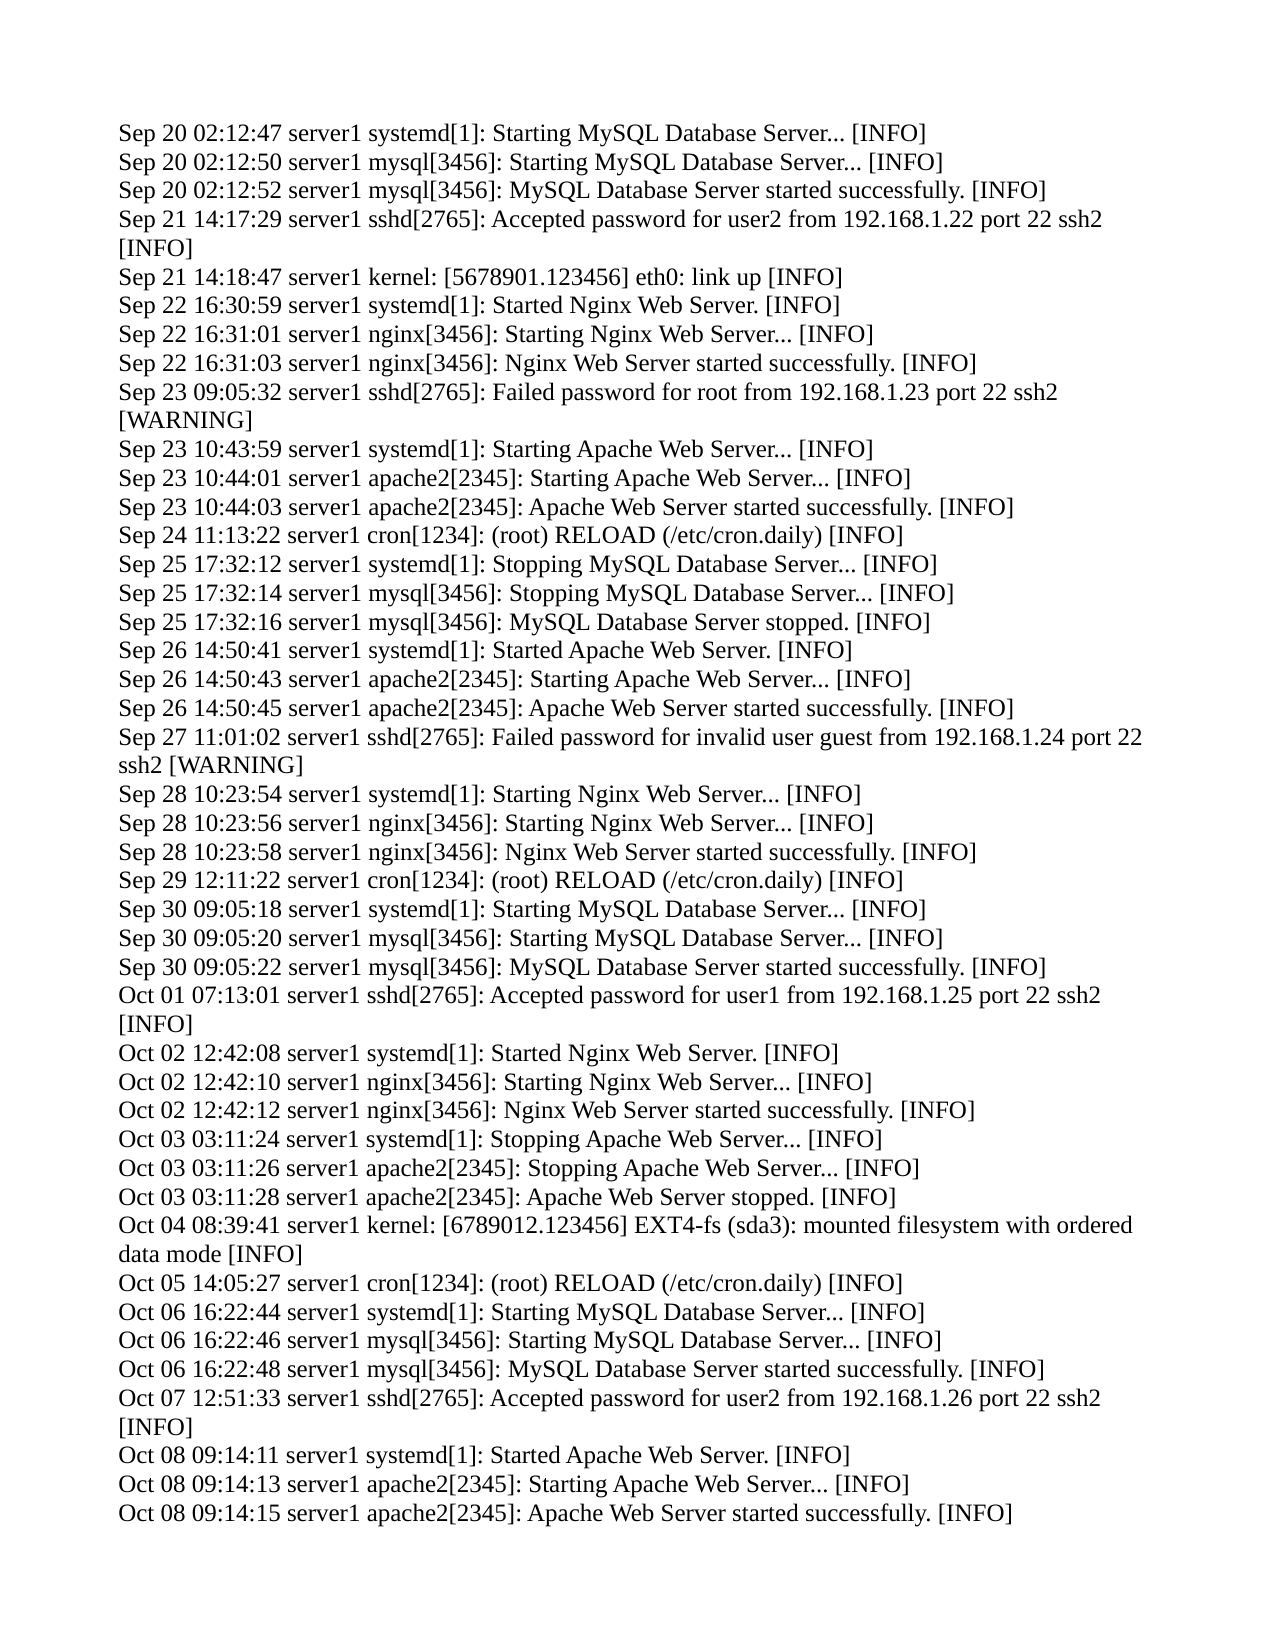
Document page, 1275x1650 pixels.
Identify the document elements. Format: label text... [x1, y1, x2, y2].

text Oct 03 03:11:26 server1 apache2[2345]: Stopping Apache Web Server... [INFO] [118, 1153, 1157, 1182]
text Sep 26 14:50:45 server1 apache2[2345]: Apache Web Server started successfully. [INFO] [118, 693, 1157, 722]
text Oct 02 12:42:08 server1 systemd[1]: Started Nginx Web Server. [INFO] [118, 1038, 1157, 1067]
text Sep 28 10:23:56 server1 nginx[3456]: Starting Nginx Web Server... [INFO] [118, 808, 1157, 837]
text Sep 20 02:12:50 server1 mysql[3456]: Starting MySQL Database Server... [INFO] [118, 147, 1157, 176]
text Oct 08 09:14:15 server1 apache2[2345]: Apache Web Server started successfully. [INFO] [118, 1498, 1157, 1527]
text Sep 30 09:05:18 server1 systemd[1]: Starting MySQL Database Server... [INFO] [118, 894, 1157, 923]
text Sep 25 17:32:12 server1 systemd[1]: Stopping MySQL Database Server... [INFO] [118, 549, 1157, 578]
text Oct 02 12:42:12 server1 nginx[3456]: Nginx Web Server started successfully. [INFO] [118, 1096, 1157, 1124]
text Oct 03 03:11:28 server1 apache2[2345]: Apache Web Server stopped. [INFO] [118, 1182, 1157, 1211]
text Sep 23 10:44:03 server1 apache2[2345]: Apache Web Server started successfully. [INFO] [118, 492, 1157, 521]
text Sep 22 16:30:59 server1 systemd[1]: Started Nginx Web Server. [INFO] [118, 291, 1157, 319]
text Sep 21 14:18:47 server1 kernel: [5678901.123456] eth0: link up [INFO] [118, 262, 1157, 291]
text Sep 22 16:31:01 server1 nginx[3456]: Starting Nginx Web Server... [INFO] [118, 319, 1157, 348]
text Sep 29 12:11:22 server1 cron[1234]: (root) RELOAD (/etc/cron.daily) [INFO] [118, 866, 1157, 894]
text Oct 04 08:39:41 server1 kernel: [6789012.123456] EXT4-fs (sda3): mounted filesystem with ordered data mode [INFO] [118, 1211, 1157, 1268]
text Sep 23 10:43:59 server1 systemd[1]: Starting Apache Web Server... [INFO] [118, 434, 1157, 463]
text Sep 24 11:13:22 server1 cron[1234]: (root) RELOAD (/etc/cron.daily) [INFO] [118, 521, 1157, 549]
text Oct 03 03:11:24 server1 systemd[1]: Stopping Apache Web Server... [INFO] [118, 1124, 1157, 1153]
text Oct 01 07:13:01 server1 sshd[2765]: Accepted password for user1 from 192.168.1.25 port 22 ssh2 [INFO] [118, 981, 1157, 1038]
text Oct 02 12:42:10 server1 nginx[3456]: Starting Nginx Web Server... [INFO] [118, 1067, 1157, 1096]
text Sep 26 14:50:41 server1 systemd[1]: Started Apache Web Server. [INFO] [118, 636, 1157, 664]
text Oct 06 16:22:48 server1 mysql[3456]: MySQL Database Server started successfully. [INFO] [118, 1354, 1157, 1383]
text Sep 23 10:44:01 server1 apache2[2345]: Starting Apache Web Server... [INFO] [118, 463, 1157, 492]
text Sep 28 10:23:54 server1 systemd[1]: Starting Nginx Web Server... [INFO] [118, 779, 1157, 808]
text Oct 07 12:51:33 server1 sshd[2765]: Accepted password for user2 from 192.168.1.26 port 22 ssh2 [INFO] [118, 1383, 1157, 1441]
text Sep 21 14:17:29 server1 sshd[2765]: Accepted password for user2 from 192.168.1.22 port 22 ssh2 [INFO] [118, 204, 1157, 262]
text Oct 08 09:14:13 server1 apache2[2345]: Starting Apache Web Server... [INFO] [118, 1469, 1157, 1498]
text Oct 08 09:14:11 server1 systemd[1]: Started Apache Web Server. [INFO] [118, 1441, 1157, 1469]
text Oct 06 16:22:44 server1 systemd[1]: Starting MySQL Database Server... [INFO] [118, 1297, 1157, 1326]
text Sep 27 11:01:02 server1 sshd[2765]: Failed password for invalid user guest from 192.168.1.24 port 22 ssh2 [WARNING] [118, 722, 1157, 779]
text Sep 23 09:05:32 server1 sshd[2765]: Failed password for root from 192.168.1.23 port 22 ssh2 [WARNING] [118, 377, 1157, 434]
text Oct 05 14:05:27 server1 cron[1234]: (root) RELOAD (/etc/cron.daily) [INFO] [118, 1268, 1157, 1297]
text Sep 30 09:05:20 server1 mysql[3456]: Starting MySQL Database Server... [INFO] [118, 923, 1157, 952]
text Sep 30 09:05:22 server1 mysql[3456]: MySQL Database Server started successfully. [INFO] [118, 952, 1157, 981]
text Sep 20 02:12:47 server1 systemd[1]: Starting MySQL Database Server... [INFO] [118, 118, 1157, 147]
text Sep 28 10:23:58 server1 nginx[3456]: Nginx Web Server started successfully. [INFO] [118, 837, 1157, 866]
text Sep 26 14:50:43 server1 apache2[2345]: Starting Apache Web Server... [INFO] [118, 664, 1157, 693]
text Sep 25 17:32:14 server1 mysql[3456]: Stopping MySQL Database Server... [INFO] [118, 578, 1157, 607]
text Sep 22 16:31:03 server1 nginx[3456]: Nginx Web Server started successfully. [INFO] [118, 348, 1157, 377]
text Sep 20 02:12:52 server1 mysql[3456]: MySQL Database Server started successfully. [INFO] [118, 176, 1157, 204]
text Oct 06 16:22:46 server1 mysql[3456]: Starting MySQL Database Server... [INFO] [118, 1326, 1157, 1354]
text Sep 25 17:32:16 server1 mysql[3456]: MySQL Database Server stopped. [INFO] [118, 607, 1157, 636]
